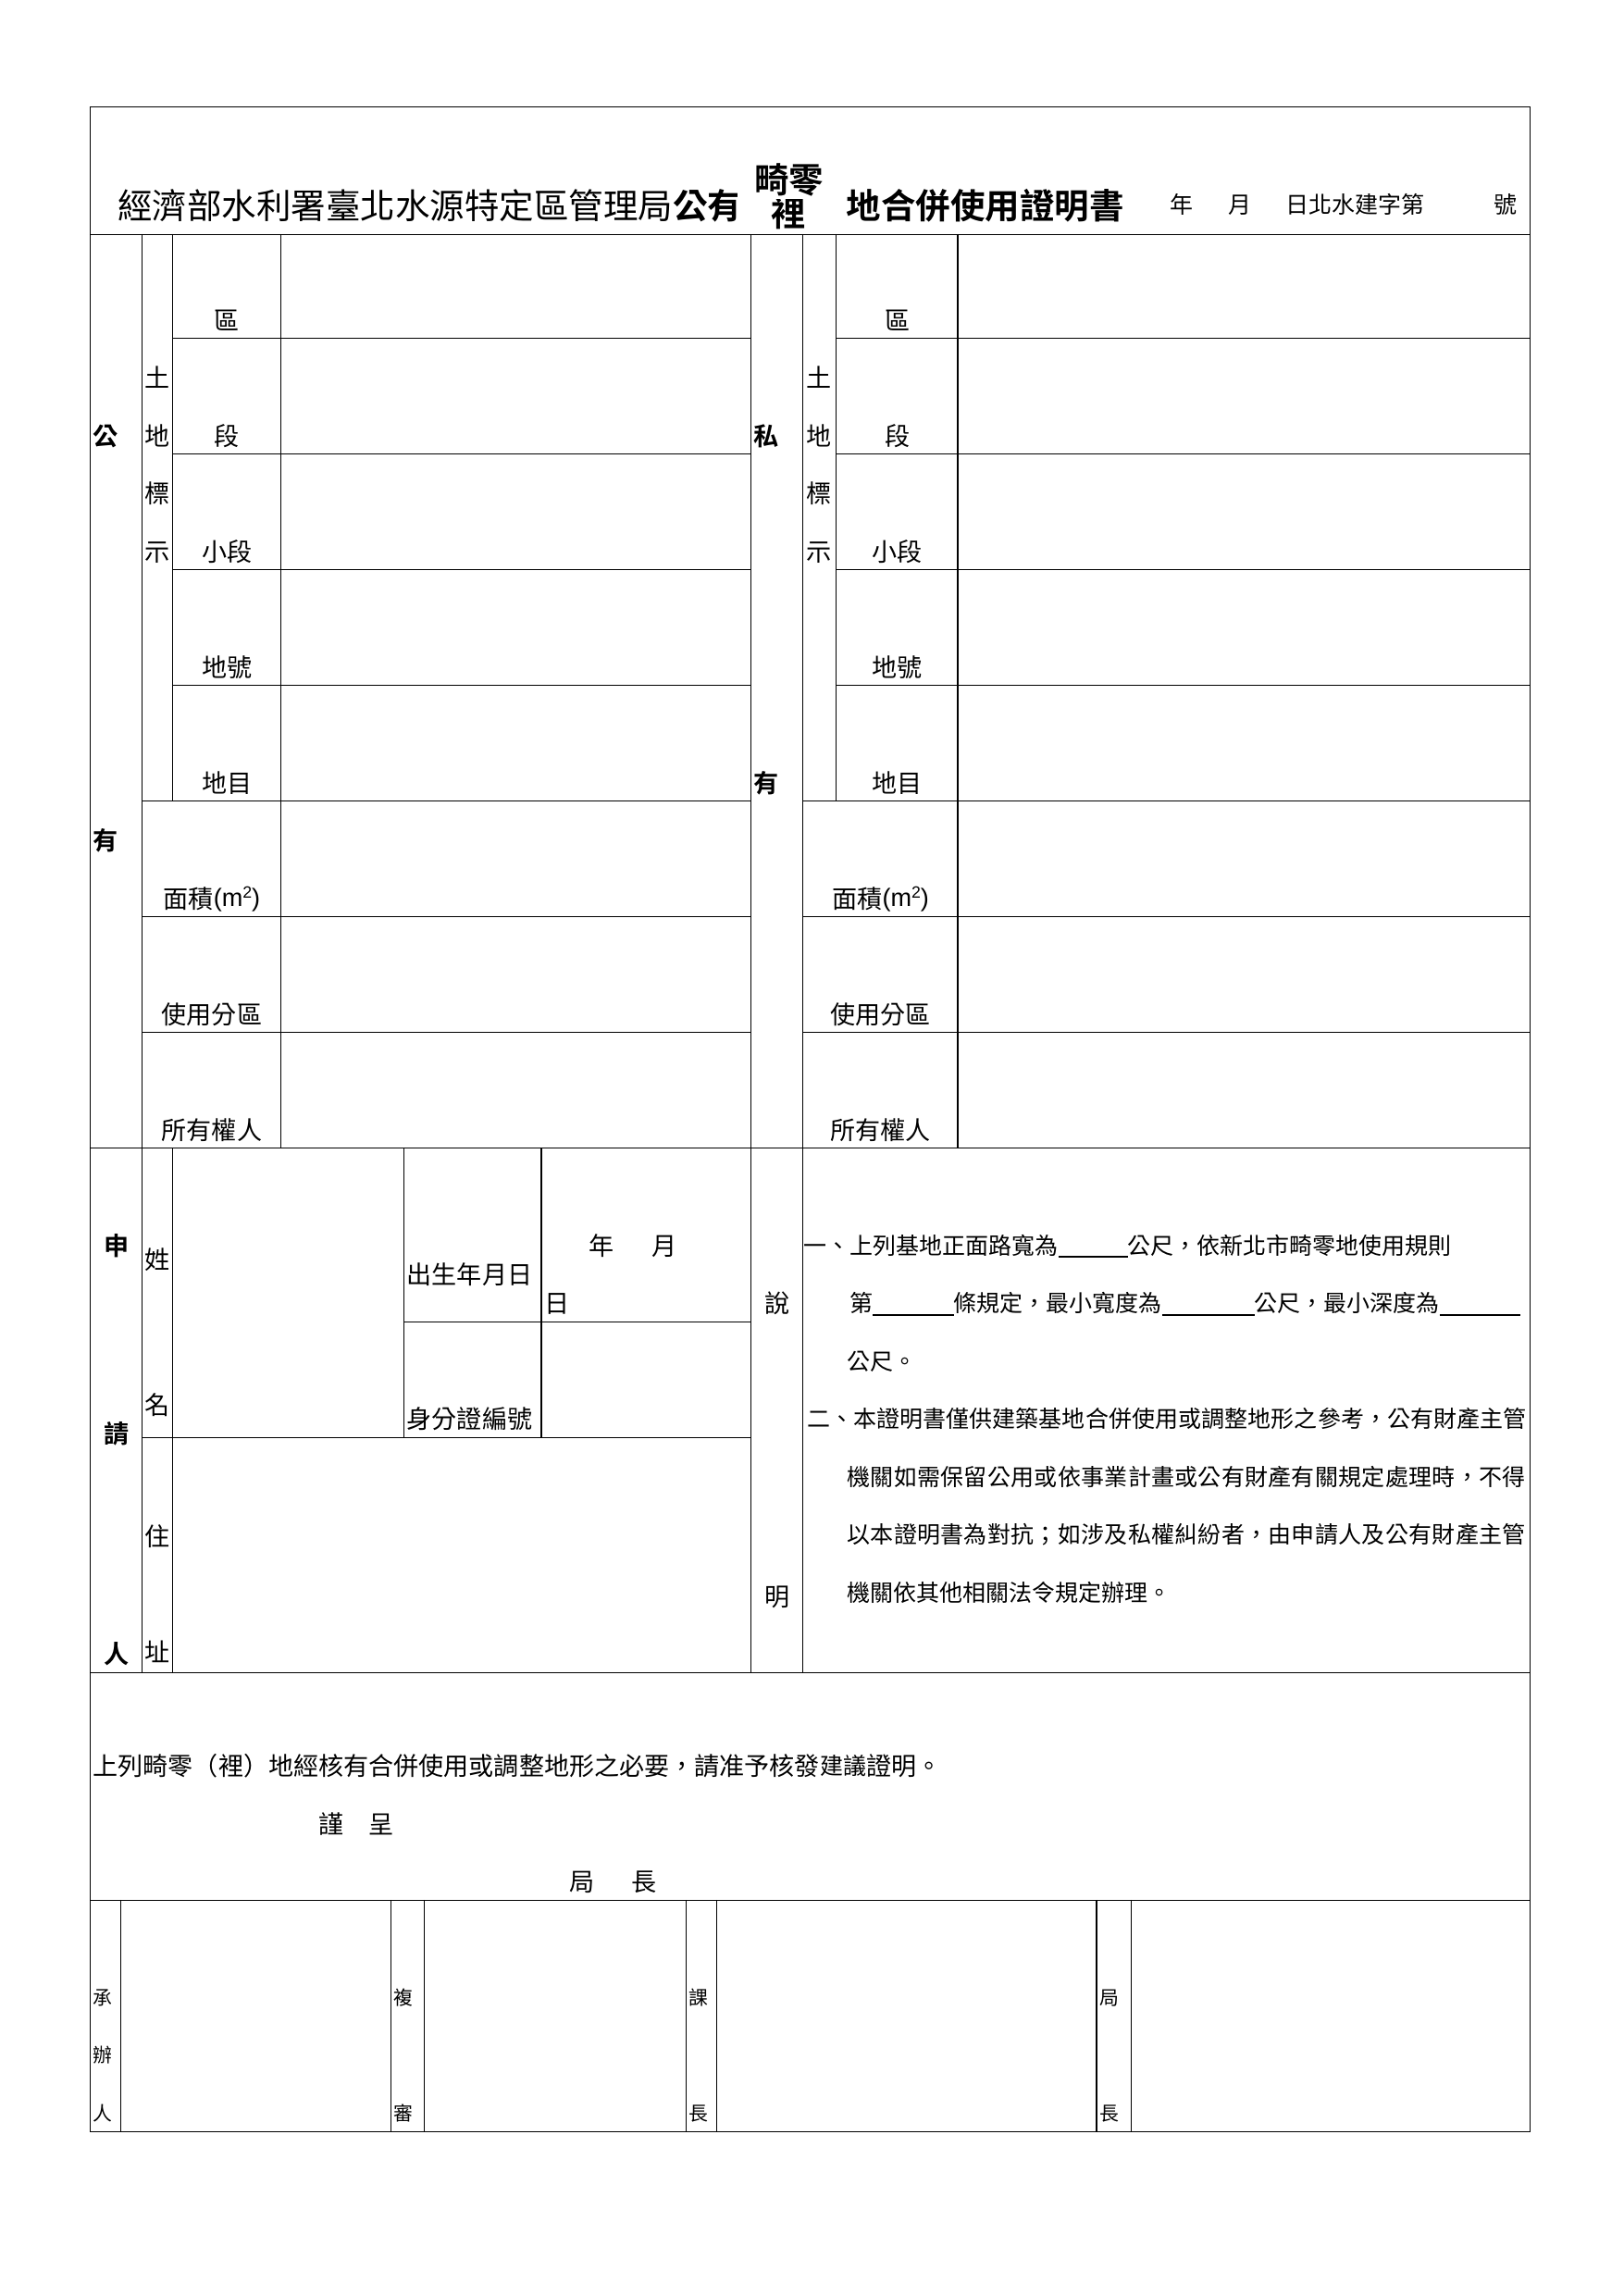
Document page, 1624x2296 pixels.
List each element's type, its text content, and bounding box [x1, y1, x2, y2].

table_cell 土 地 標 示 [143, 235, 172, 800]
table_cell [959, 235, 1530, 338]
table_cell 小段 [173, 454, 280, 569]
table_cell 段 [837, 339, 957, 453]
table_cell [959, 570, 1530, 685]
table_cell 出生年月日 [404, 1148, 540, 1322]
table_cell [1132, 1901, 1530, 2131]
table_cell 地號 [837, 570, 957, 685]
table_cell [959, 917, 1530, 1032]
table_cell 一、上列基地正面路寬為 公尺，依新北市畸零地使用規則 第 條規定，最小寬度為 公尺，最小深度為 公尺。 二、本證明書僅供建築基地合併使用或調整地形之參考，公有財產主管機關如需保留公用或依事業計畫或公有財產有關規定處理時，不得以本證明書為對抗；如涉及私權糾紛者，由申請人及公有財產主管機關依其他相關法令規定辦理。 [803, 1148, 1530, 1672]
table_cell 上列畸零（裡）地經核有合併使用或調整地形之必要，請准予核發建議證明。 謹 呈 局 長 [91, 1673, 1530, 1900]
table_cell 區 [173, 235, 280, 338]
table_cell 面積(m2) [803, 801, 957, 916]
table_cell 年 月 日 [542, 1148, 750, 1322]
table_cell 區 [837, 235, 957, 338]
table_cell 課 長 [687, 1901, 716, 2131]
table_cell 複 審 [391, 1901, 424, 2131]
table_cell 私 有 [751, 235, 802, 1148]
table_cell 說 明 [751, 1148, 802, 1672]
table_cell [959, 339, 1530, 453]
table_cell [281, 1033, 750, 1148]
table_cell 身分證編號 [404, 1322, 540, 1437]
table_cell 所有權人 [143, 1033, 280, 1148]
table_cell 住 址 [143, 1438, 172, 1672]
table_cell [542, 1322, 750, 1437]
table_cell 申 請 人 [91, 1148, 142, 1672]
table_cell 姓 名 [143, 1148, 172, 1437]
table_cell 面積(m2) [143, 801, 280, 916]
table_header 經濟部水利署臺北水源特定區管理局公有 地合併使用證明書 年 月 日北水建字第 號 [91, 107, 1530, 234]
table_cell 段 [173, 339, 280, 453]
table_cell 使用分區 [143, 917, 280, 1032]
table_cell 局 長 [1097, 1901, 1131, 2131]
table_cell [425, 1901, 686, 2131]
table_cell [121, 1901, 391, 2131]
table_cell 土 地 標 示 [803, 235, 836, 800]
table_cell [959, 1033, 1530, 1148]
table_cell 承辦人 [91, 1901, 120, 2131]
table_cell [281, 235, 750, 338]
table_cell 小段 [837, 454, 957, 569]
table_cell 使用分區 [803, 917, 957, 1032]
table_cell 地號 [173, 570, 280, 685]
table_cell [281, 570, 750, 685]
table_cell [173, 1148, 403, 1437]
table_cell [959, 801, 1530, 916]
table_cell [173, 1438, 750, 1672]
table_cell 地目 [837, 686, 957, 800]
table_cell [717, 1901, 1096, 2131]
table_cell [281, 917, 750, 1032]
table_cell [281, 801, 750, 916]
table_cell [959, 686, 1530, 800]
table_cell [281, 686, 750, 800]
table_cell [281, 339, 750, 453]
table_cell 公 有 [91, 235, 142, 1148]
table_cell 地目 [173, 686, 280, 800]
table_cell [959, 454, 1530, 569]
table_cell 所有權人 [803, 1033, 957, 1148]
table_cell [281, 454, 750, 569]
